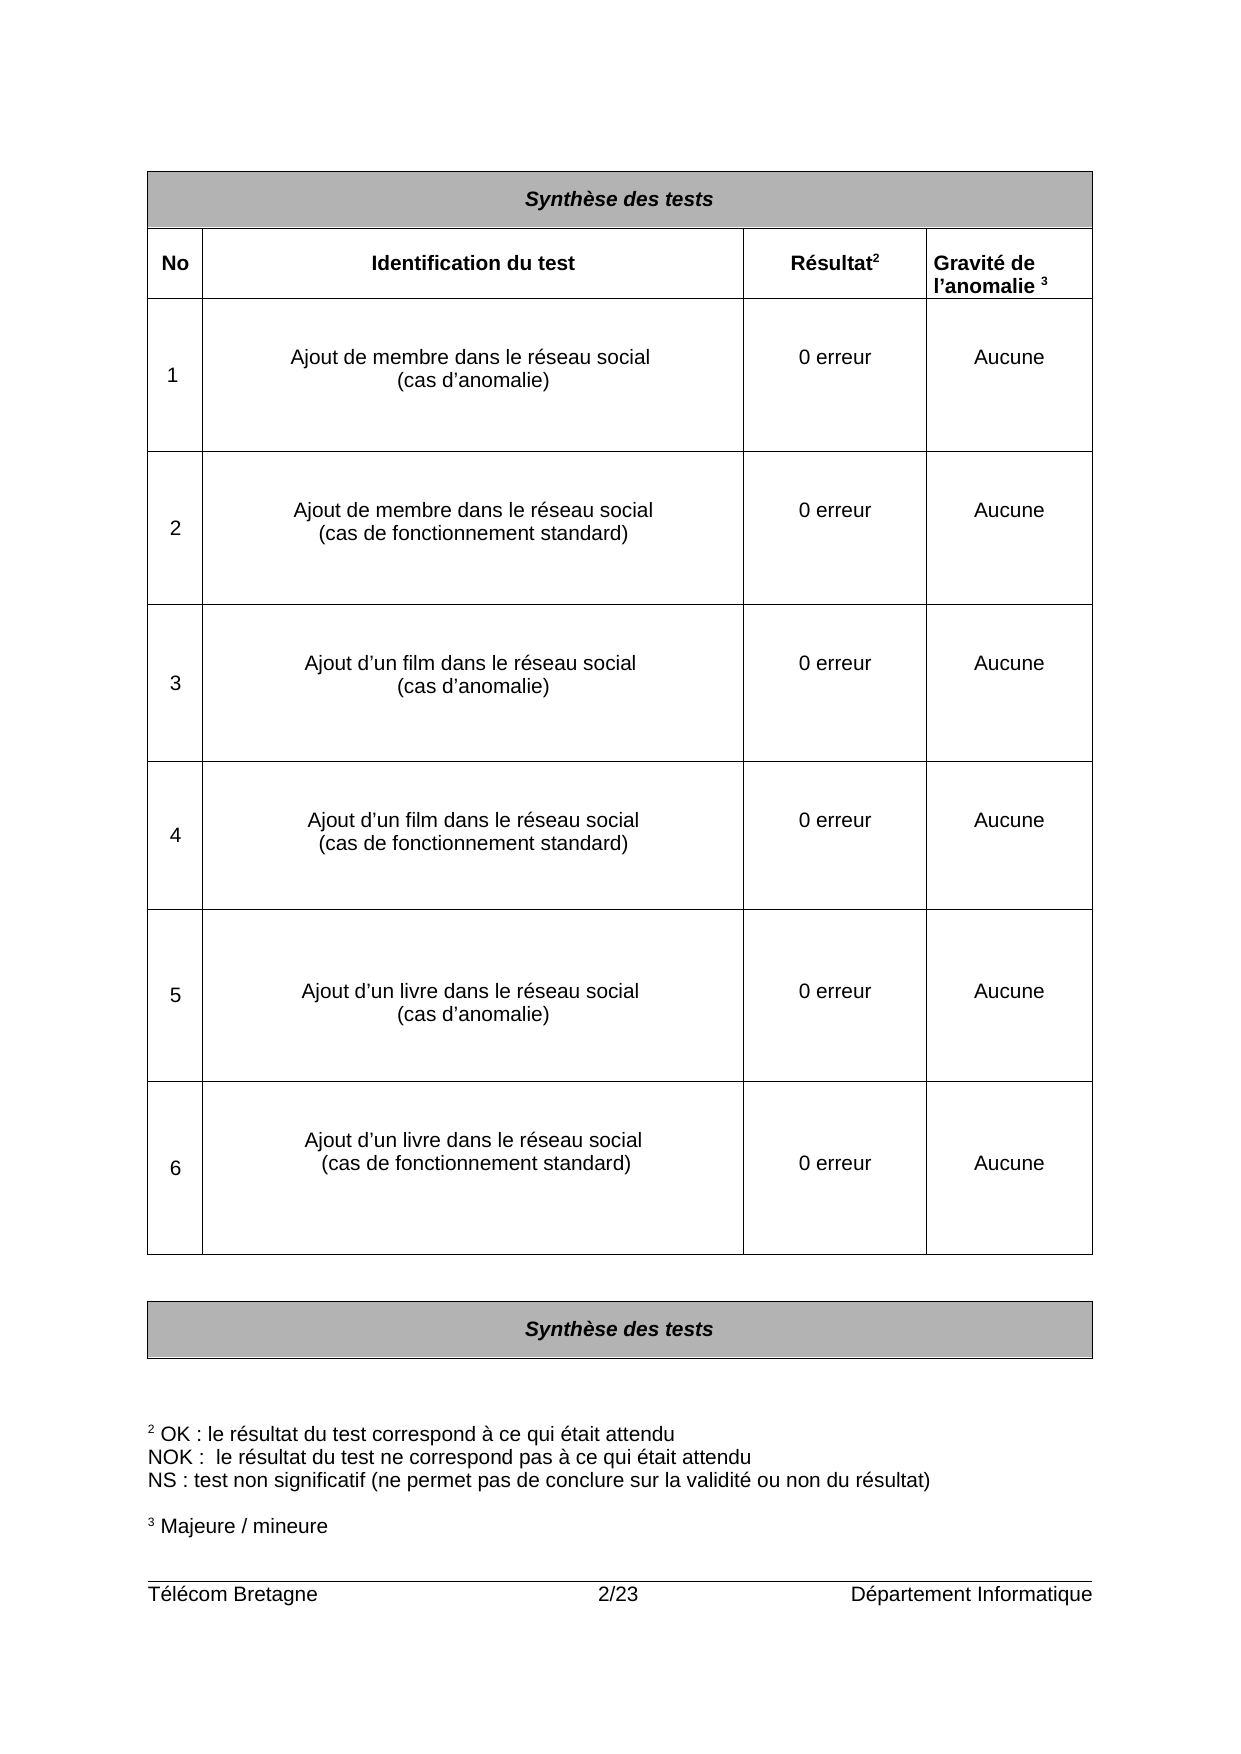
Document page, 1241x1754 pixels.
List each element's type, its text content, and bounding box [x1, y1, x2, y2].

table_cell Aucune [927, 762, 1092, 909]
table_cell 0 erreur [744, 1082, 926, 1253]
table_cell Ajout d’un film dans le réseau social (cas de fonctionnement standard) [203, 762, 743, 909]
table_cell 0 erreur [744, 910, 926, 1081]
table_cell Gravité de l’anomalie [927, 229, 1092, 298]
table_cell Aucune [927, 605, 1092, 761]
table_cell 1 [148, 299, 202, 451]
table_cell Aucune [927, 452, 1092, 604]
table_cell 6 [148, 1082, 202, 1253]
table_cell 4 [148, 762, 202, 909]
table_cell 3 [148, 605, 202, 761]
table_cell Ajout d’un livre dans le réseau social (cas de fonctionnement standard) [203, 1082, 743, 1253]
table_cell 0 erreur [744, 452, 926, 604]
table_cell Aucune [927, 1082, 1092, 1253]
table_cell No [148, 229, 202, 298]
table_header Synthèse des tests [148, 172, 1092, 227]
table_cell Identification du test [203, 229, 743, 298]
table_cell 0 erreur [744, 299, 926, 451]
table_cell Aucune [927, 910, 1092, 1081]
table_cell 5 [148, 910, 202, 1081]
table_cell 2 [148, 452, 202, 604]
table_cell Ajout d’un livre dans le réseau social (cas d’anomalie) [203, 910, 743, 1081]
table_cell Ajout d’un film dans le réseau social (cas d’anomalie) [203, 605, 743, 761]
table_cell Aucune [927, 299, 1092, 451]
table_header Synthèse des tests [148, 1302, 1092, 1357]
table_cell Résultat [744, 229, 926, 298]
table_cell Ajout de membre dans le réseau social (cas d’anomalie) [203, 299, 743, 451]
table_cell 0 erreur [744, 762, 926, 909]
table_cell Ajout de membre dans le réseau social (cas de fonctionnement standard) [203, 452, 743, 604]
table_cell 0 erreur [744, 605, 926, 761]
